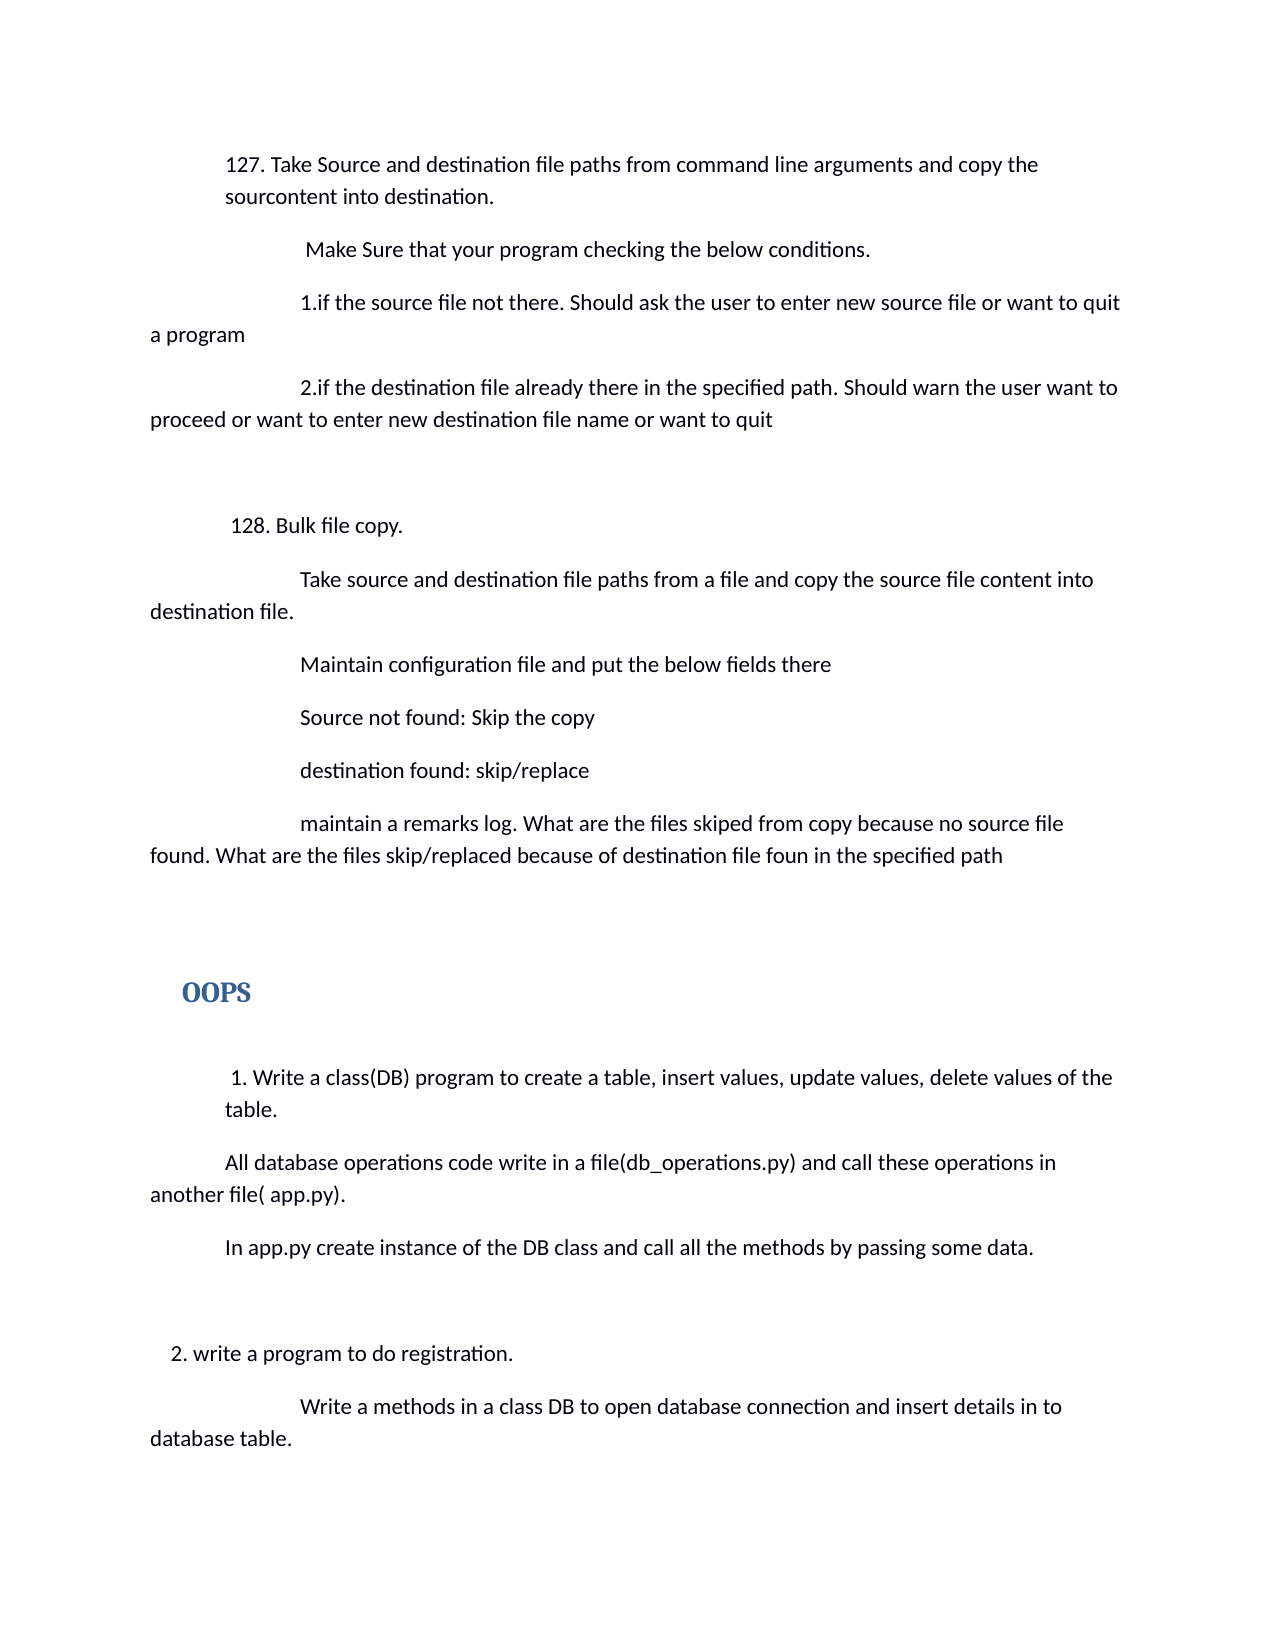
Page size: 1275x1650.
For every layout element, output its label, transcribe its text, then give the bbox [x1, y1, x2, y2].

subtitle OOPS [150, 976, 1125, 1010]
text 1.if the source file not there. Should ask the user to enter new source file or want to quit a program [150, 288, 1125, 348]
text 2.if the destination file already there in the specified path. Should warn the user want to proceed or want to enter new destination file name or want to quit [150, 373, 1125, 434]
text Write a methods in a class DB to open database connection and insert details in to database table. [150, 1392, 1125, 1453]
text destination found: skip/replace [150, 756, 1125, 784]
text maintain a remarks log. What are the files skiped from copy because no source file found. What are the files skip/replaced because of destination file foun in the specified path [150, 809, 1125, 869]
text All database operations code write in a file(db_operations.py) and call these operations in another file( app.py). [150, 1148, 1125, 1208]
text Maintain configuration file and put the below fields there [150, 650, 1125, 678]
text Take source and destination file paths from a file and copy the source file content into destination file. [150, 565, 1125, 625]
text Make Sure that your program checking the below conditions. [150, 235, 1125, 263]
text In app.py create instance of the DB class and call all the methods by passing some data. [150, 1233, 1125, 1261]
text 2. write a program to do registration. [150, 1339, 1125, 1367]
text Source not found: Skip the copy [150, 703, 1125, 731]
list 128. Bulk file copy. [225, 512, 1125, 540]
list 127. Take Source and destination file paths from command line arguments and copy the sourcontent into destination. [225, 150, 1125, 210]
list 1. Write a class(DB) program to create a table, insert values, update values, delete values of the table. [225, 1063, 1125, 1123]
